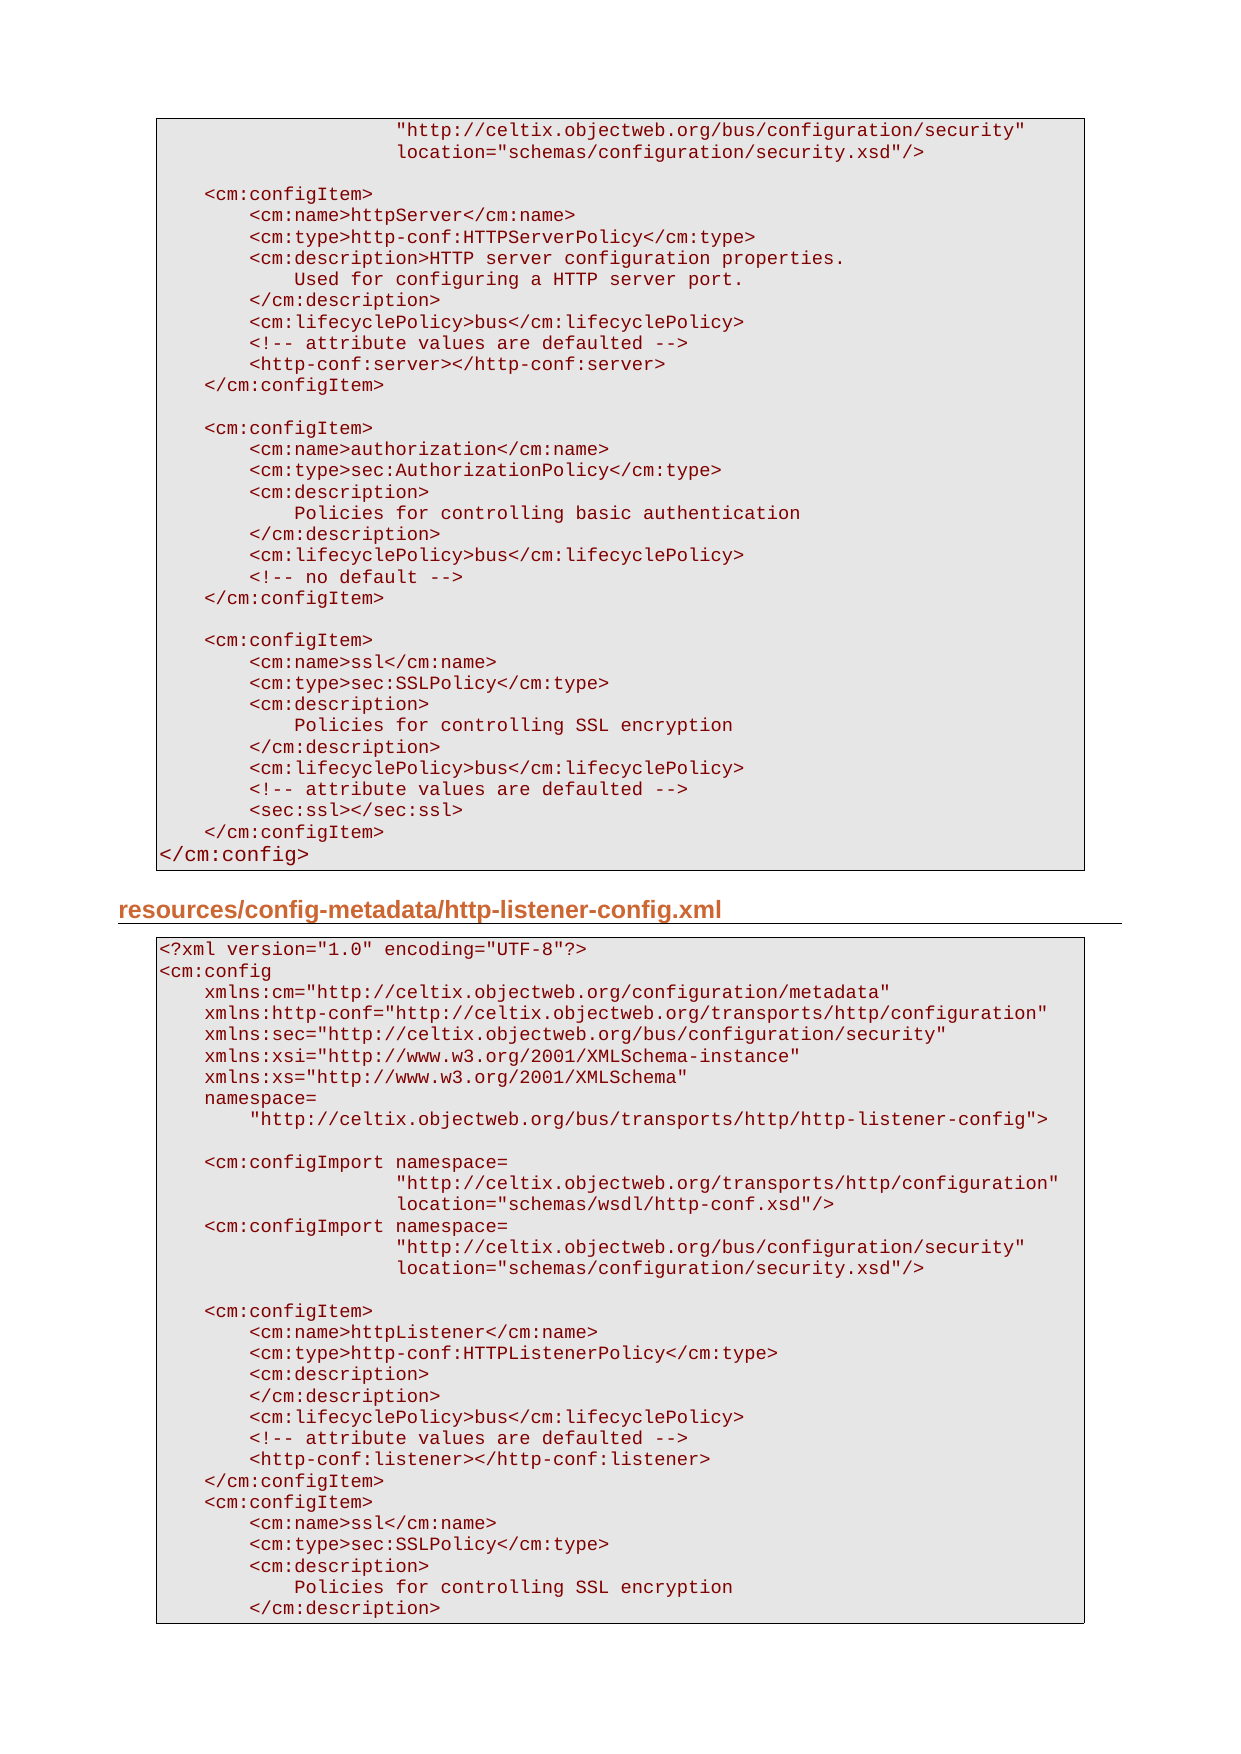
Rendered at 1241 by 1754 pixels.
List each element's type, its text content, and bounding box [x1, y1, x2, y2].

text <cm:type>http-conf:HTTPListenerPolicy</cm:type> [157, 1341, 1084, 1362]
text </cm:description> [157, 1383, 1084, 1404]
text <cm:type>http-conf:HTTPServerPolicy</cm:type> [157, 224, 1084, 246]
text <cm:config [157, 958, 1084, 979]
text <!-- attribute values are defaulted --> [157, 777, 1084, 798]
text <cm:lifecyclePolicy>bus</cm:lifecyclePolicy> [157, 543, 1084, 564]
text </cm:description> [157, 522, 1084, 543]
text <cm:description> [157, 1553, 1084, 1574]
text <cm:name>ssl</cm:name> [157, 1511, 1084, 1532]
text <cm:configImport namespace= [157, 1213, 1084, 1234]
text <cm:lifecyclePolicy>bus</cm:lifecyclePolicy> [157, 1404, 1084, 1426]
text Policies for controlling basic authentication [157, 501, 1084, 522]
text xmlns:xsi="http://www.w3.org/2001/XMLSchema-instance" [157, 1043, 1084, 1064]
text xmlns:http-conf="http://celtix.objectweb.org/transports/http/configuration" [157, 1001, 1084, 1022]
text </cm:configItem> [157, 819, 1084, 841]
text <!-- no default --> [157, 564, 1084, 586]
text <cm:name>authorization</cm:name> [157, 437, 1084, 458]
text <cm:configItem> [157, 628, 1084, 649]
text </cm:description> [157, 288, 1084, 309]
text <cm:type>sec:SSLPolicy</cm:type> [157, 671, 1084, 692]
text <sec:ssl></sec:ssl> [157, 798, 1084, 819]
text <cm:description>HTTP server configuration properties. [157, 246, 1084, 267]
text </cm:configItem> [157, 373, 1084, 394]
text </cm:description> [157, 1596, 1084, 1623]
text <cm:name>httpServer</cm:name> [157, 203, 1084, 224]
text <cm:configItem> [157, 416, 1084, 437]
text <cm:name>ssl</cm:name> [157, 649, 1084, 671]
text </cm:configItem> [157, 1468, 1084, 1489]
text <cm:lifecyclePolicy>bus</cm:lifecyclePolicy> [157, 309, 1084, 331]
text <cm:type>sec:AuthorizationPolicy</cm:type> [157, 458, 1084, 479]
text <cm:lifecyclePolicy>bus</cm:lifecyclePolicy> [157, 756, 1084, 777]
text xmlns:sec="http://celtix.objectweb.org/bus/configuration/security" [157, 1022, 1084, 1043]
text <?xml version="1.0" encoding="UTF-8"?> [157, 938, 1084, 958]
text "http://celtix.objectweb.org/bus/transports/http/http-listener-config"> [157, 1107, 1084, 1128]
text xmlns:cm="http://celtix.objectweb.org/configuration/metadata" [157, 979, 1084, 1001]
text Policies for controlling SSL encryption [157, 713, 1084, 734]
text <!-- attribute values are defaulted --> [157, 1426, 1084, 1447]
text Used for configuring a HTTP server port. [157, 267, 1084, 288]
text <cm:type>sec:SSLPolicy</cm:type> [157, 1532, 1084, 1553]
text location="schemas/configuration/security.xsd"/> [157, 139, 1084, 161]
text <cm:description> [157, 1362, 1084, 1383]
text Policies for controlling SSL encryption [157, 1574, 1084, 1596]
text <http-conf:listener></http-conf:listener> [157, 1447, 1084, 1468]
text "http://celtix.objectweb.org/bus/configuration/security" [157, 119, 1084, 139]
text </cm:config> [157, 841, 1084, 870]
text <cm:configItem> [157, 182, 1084, 203]
text "http://celtix.objectweb.org/transports/http/configuration" [157, 1171, 1084, 1192]
text <!-- attribute values are defaulted --> [157, 331, 1084, 352]
text location="schemas/configuration/security.xsd"/> [157, 1256, 1084, 1277]
text xmlns:xs="http://www.w3.org/2001/XMLSchema" [157, 1064, 1084, 1086]
text <cm:configItem> [157, 1489, 1084, 1511]
text <cm:configImport namespace= [157, 1149, 1084, 1171]
text <cm:description> [157, 479, 1084, 501]
text "http://celtix.objectweb.org/bus/configuration/security" [157, 1234, 1084, 1256]
text <cm:description> [157, 692, 1084, 713]
text namespace= [157, 1086, 1084, 1107]
text <cm:configItem> [157, 1298, 1084, 1319]
text <cm:name>httpListener</cm:name> [157, 1319, 1084, 1341]
text resources/config-metadata/http-listener-config.xml [118, 896, 1122, 923]
text </cm:configItem> [157, 586, 1084, 607]
text <http-conf:server></http-conf:server> [157, 352, 1084, 373]
text location="schemas/wsdl/http-conf.xsd"/> [157, 1192, 1084, 1213]
text </cm:description> [157, 734, 1084, 756]
